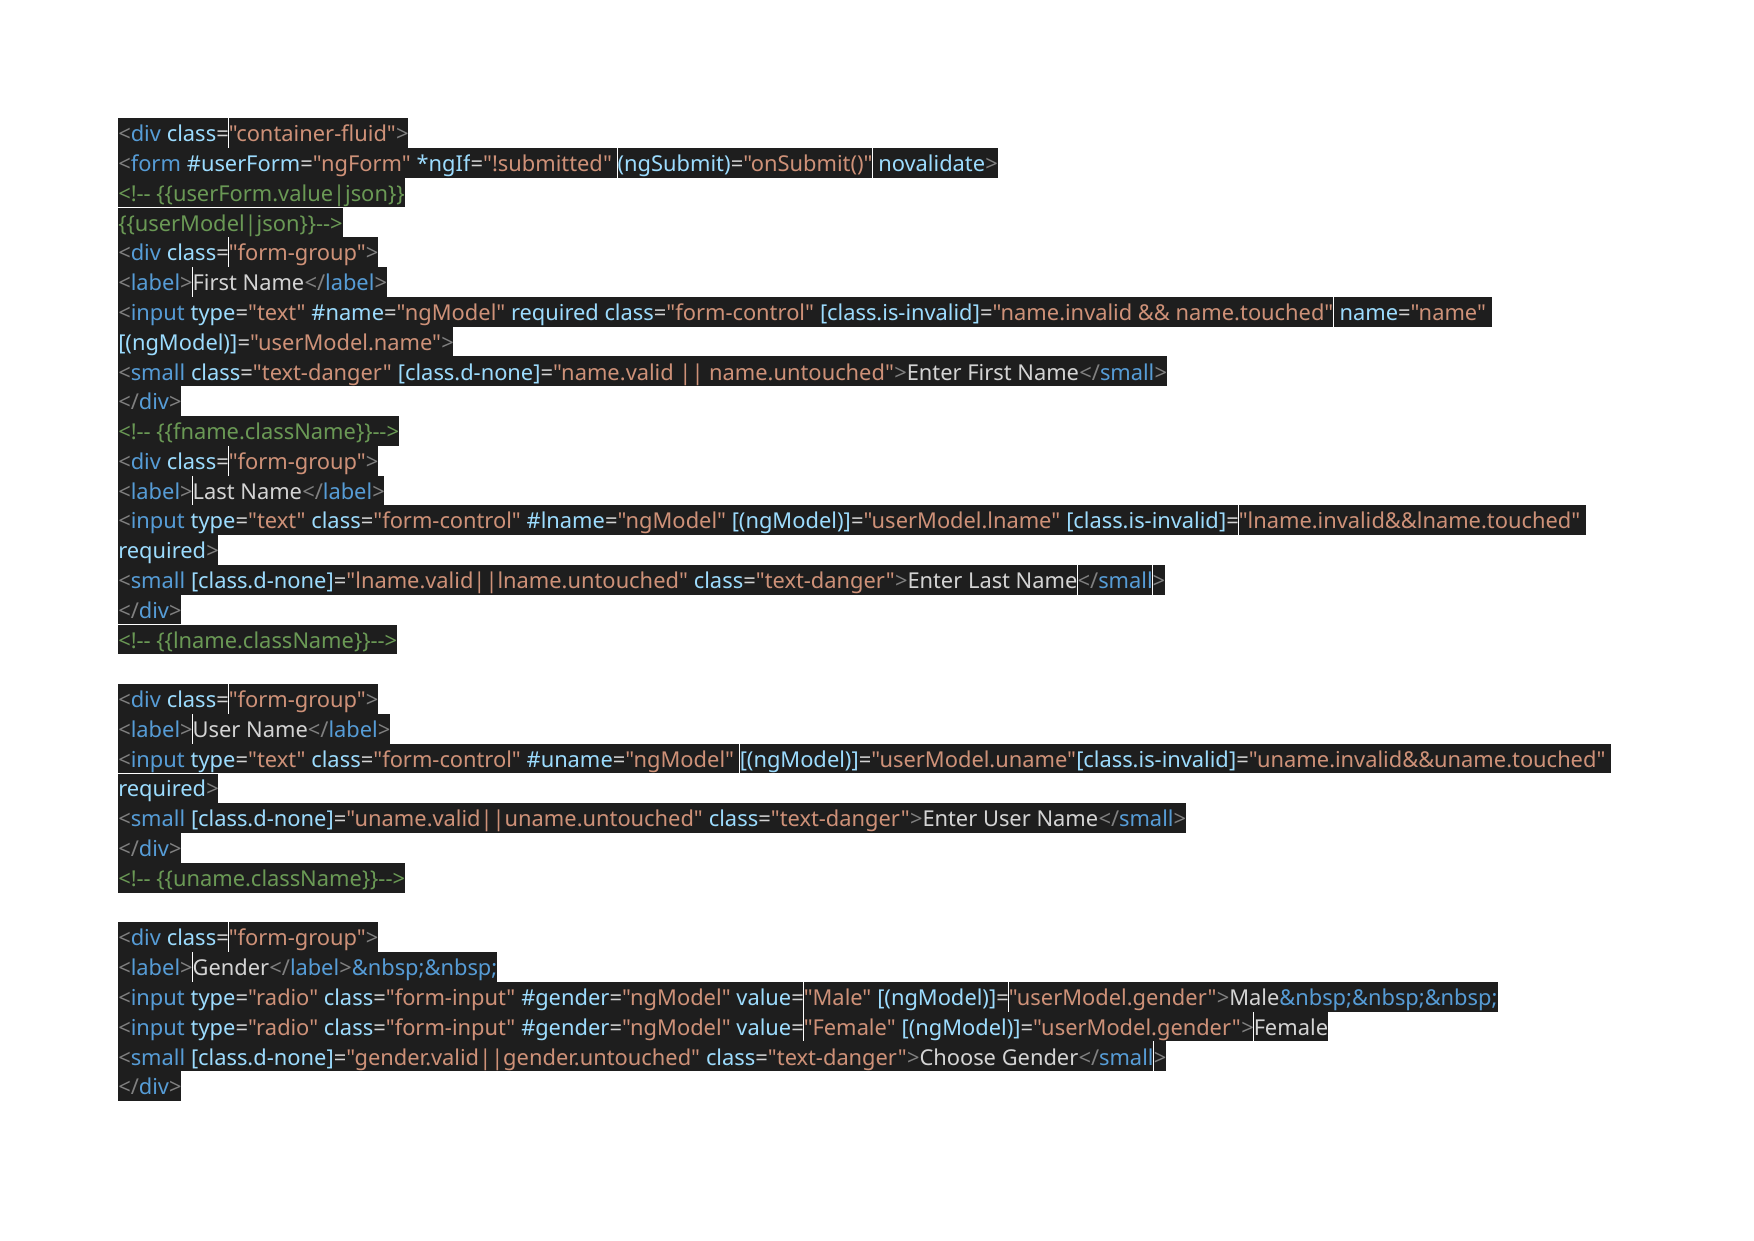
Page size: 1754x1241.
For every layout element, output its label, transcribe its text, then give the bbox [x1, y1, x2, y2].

text <input type="text" class="form-control" #lname="ngModel" [(ngModel)]="userModel.lname" [class.is-invalid]="lname.invalid&&lname.touched" required> [118, 505, 1636, 565]
text <label>First Name</label> [118, 267, 1636, 297]
text <form #userForm="ngForm" *ngIf="!submitted" (ngSubmit)="onSubmit()" novalidate> [118, 148, 1636, 178]
text <small class="text-danger" [class.d-none]="name.valid || name.untouched">Enter First Name</small> [118, 356, 1636, 386]
text <!-- {{lname.className}}--> [118, 624, 1636, 654]
text <small [class.d-none]="uname.valid||uname.untouched" class="text-danger">Enter User Name</small> [118, 803, 1636, 833]
text {{userModel|json}}--> [118, 207, 1636, 237]
text <div class="form-group"> [118, 446, 1636, 476]
text </div> [118, 833, 1636, 863]
text </div> [118, 595, 1636, 624]
text <input type="radio" class="form-input" #gender="ngModel" value="Female" [(ngModel)]="userModel.gender">Female [118, 1012, 1636, 1041]
text <label>Gender</label>&nbsp;&nbsp; [118, 952, 1636, 982]
text <div class="form-group"> [118, 237, 1636, 267]
text <input type="text" #name="ngModel" required class="form-control" [class.is-invalid]="name.invalid && name.touched" name="name" [(ngModel)]="userModel.name"> [118, 297, 1636, 356]
text <label>Last Name</label> [118, 476, 1636, 505]
text <input type="radio" class="form-input" #gender="ngModel" value="Male" [(ngModel)]="userModel.gender">Male&nbsp;&nbsp;&nbsp; [118, 982, 1636, 1012]
text <div class="container-fluid"> [118, 118, 1636, 148]
text <label>User Name</label> [118, 714, 1636, 744]
text <div class="form-group"> [118, 922, 1636, 952]
text <!-- {{userForm.value|json}} [118, 178, 1636, 207]
text </div> [118, 386, 1636, 416]
text </div> [118, 1071, 1636, 1101]
text <small [class.d-none]="lname.valid||lname.untouched" class="text-danger">Enter Last Name</small> [118, 565, 1636, 595]
text <!-- {{fname.className}}--> [118, 416, 1636, 446]
text <small [class.d-none]="gender.valid||gender.untouched" class="text-danger">Choose Gender</small> [118, 1041, 1636, 1071]
text <div class="form-group"> [118, 684, 1636, 714]
text <!-- {{uname.className}}--> [118, 863, 1636, 893]
text <input type="text" class="form-control" #uname="ngModel" [(ngModel)]="userModel.uname"[class.is-invalid]="uname.invalid&&uname.touched" required> [118, 744, 1636, 803]
